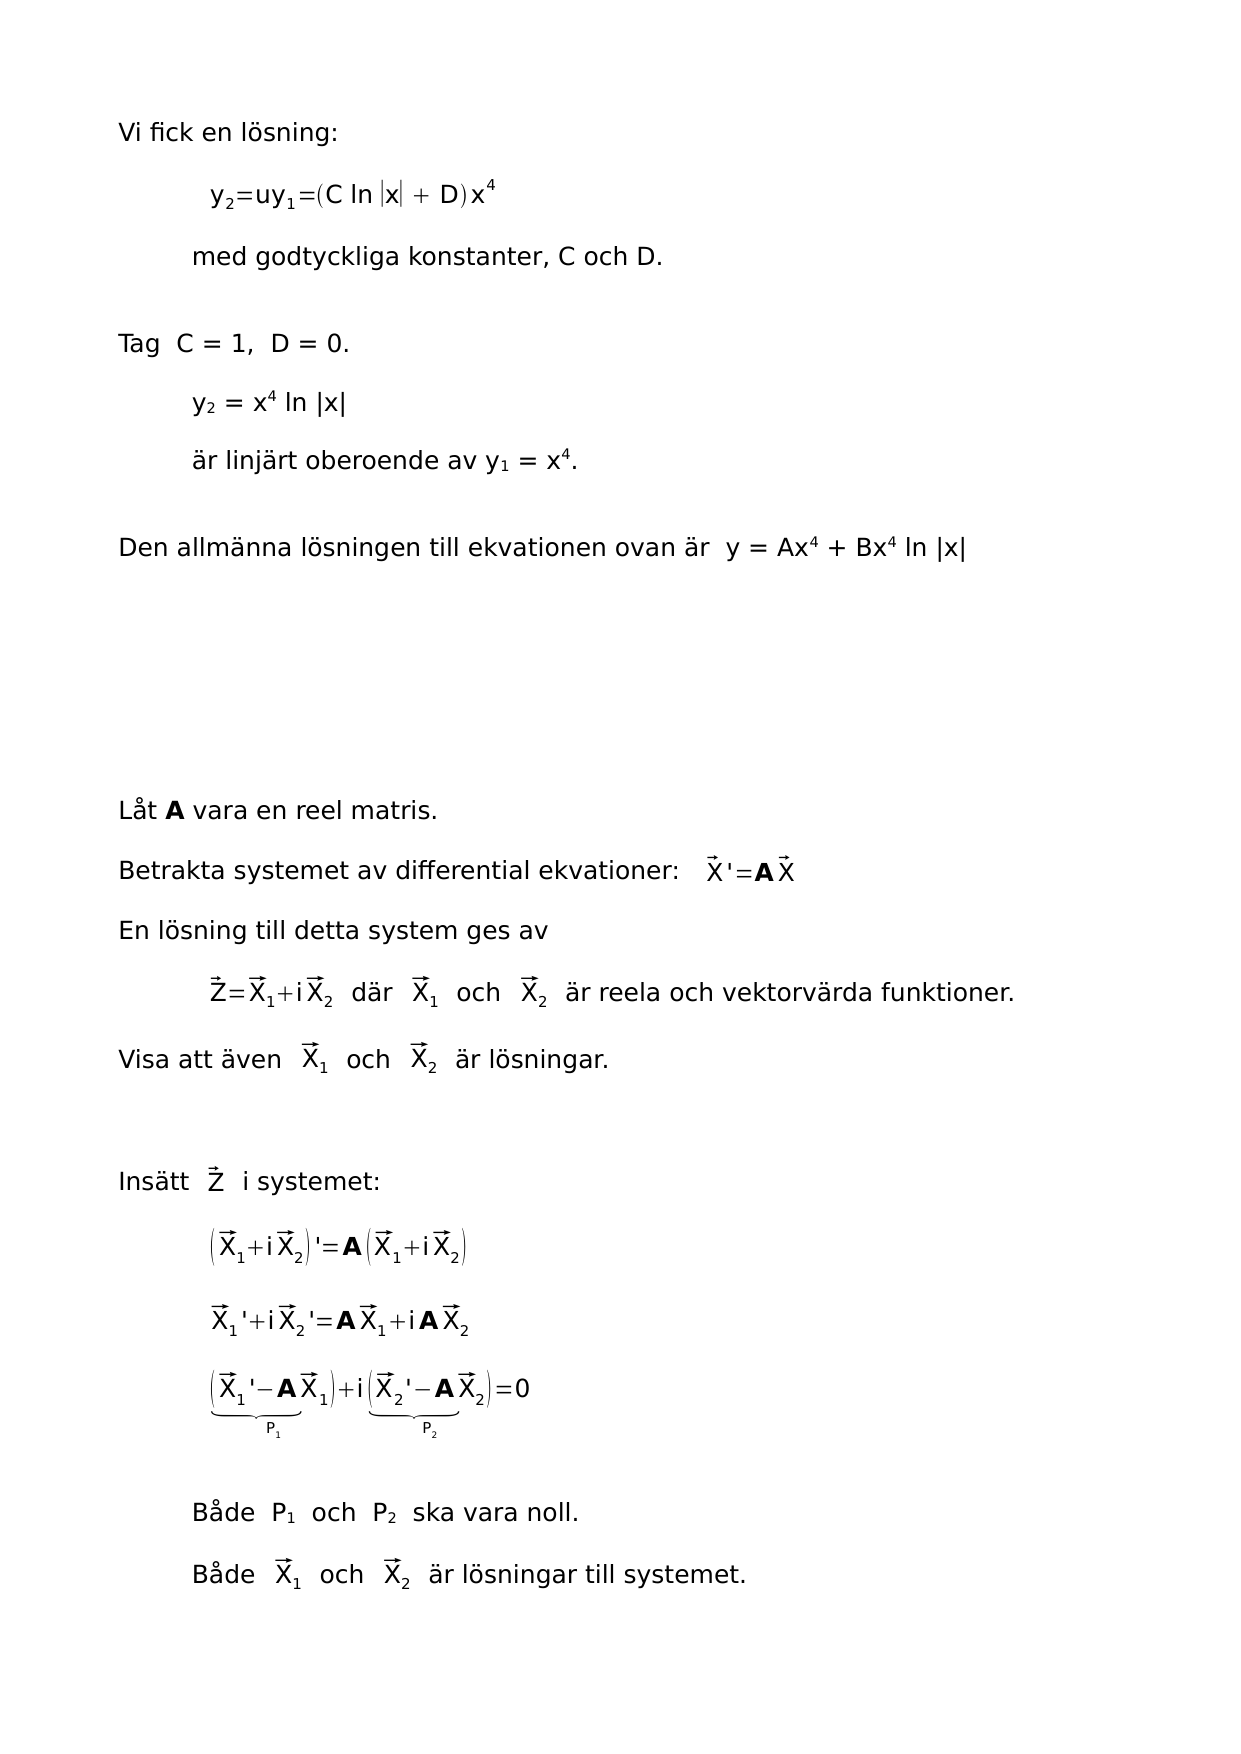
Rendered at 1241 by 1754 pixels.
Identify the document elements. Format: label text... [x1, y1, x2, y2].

text Låt A vara en reel matris. [118, 796, 1122, 825]
text Vi fick en lösning: [118, 118, 1122, 147]
text Både P1 och P2 ska vara noll. [118, 1498, 1122, 1527]
text är linjärt oberoende av y1 = x4. [118, 446, 1122, 475]
text Visa att ävenochär lösningar. [118, 1041, 1122, 1078]
text Tag C = 1, D = 0. [118, 329, 1122, 359]
text därochär reela och vektorvärda funktioner. [118, 975, 1122, 1012]
text Insätti systemet: [118, 1165, 1122, 1198]
text En lösning till detta system ges av [118, 916, 1122, 946]
text med godtyckliga konstanter, C och D. [118, 242, 1122, 271]
text y2 = x4 ln |x| [118, 388, 1122, 417]
text Den allmänna lösningen till ekvationen ovan är y = Ax4 + Bx4 ln |x| [118, 534, 1122, 563]
text Bådeochär lösningar till systemet. [118, 1557, 1122, 1593]
text Betrakta systemet av differential ekvationer: [118, 854, 1122, 887]
